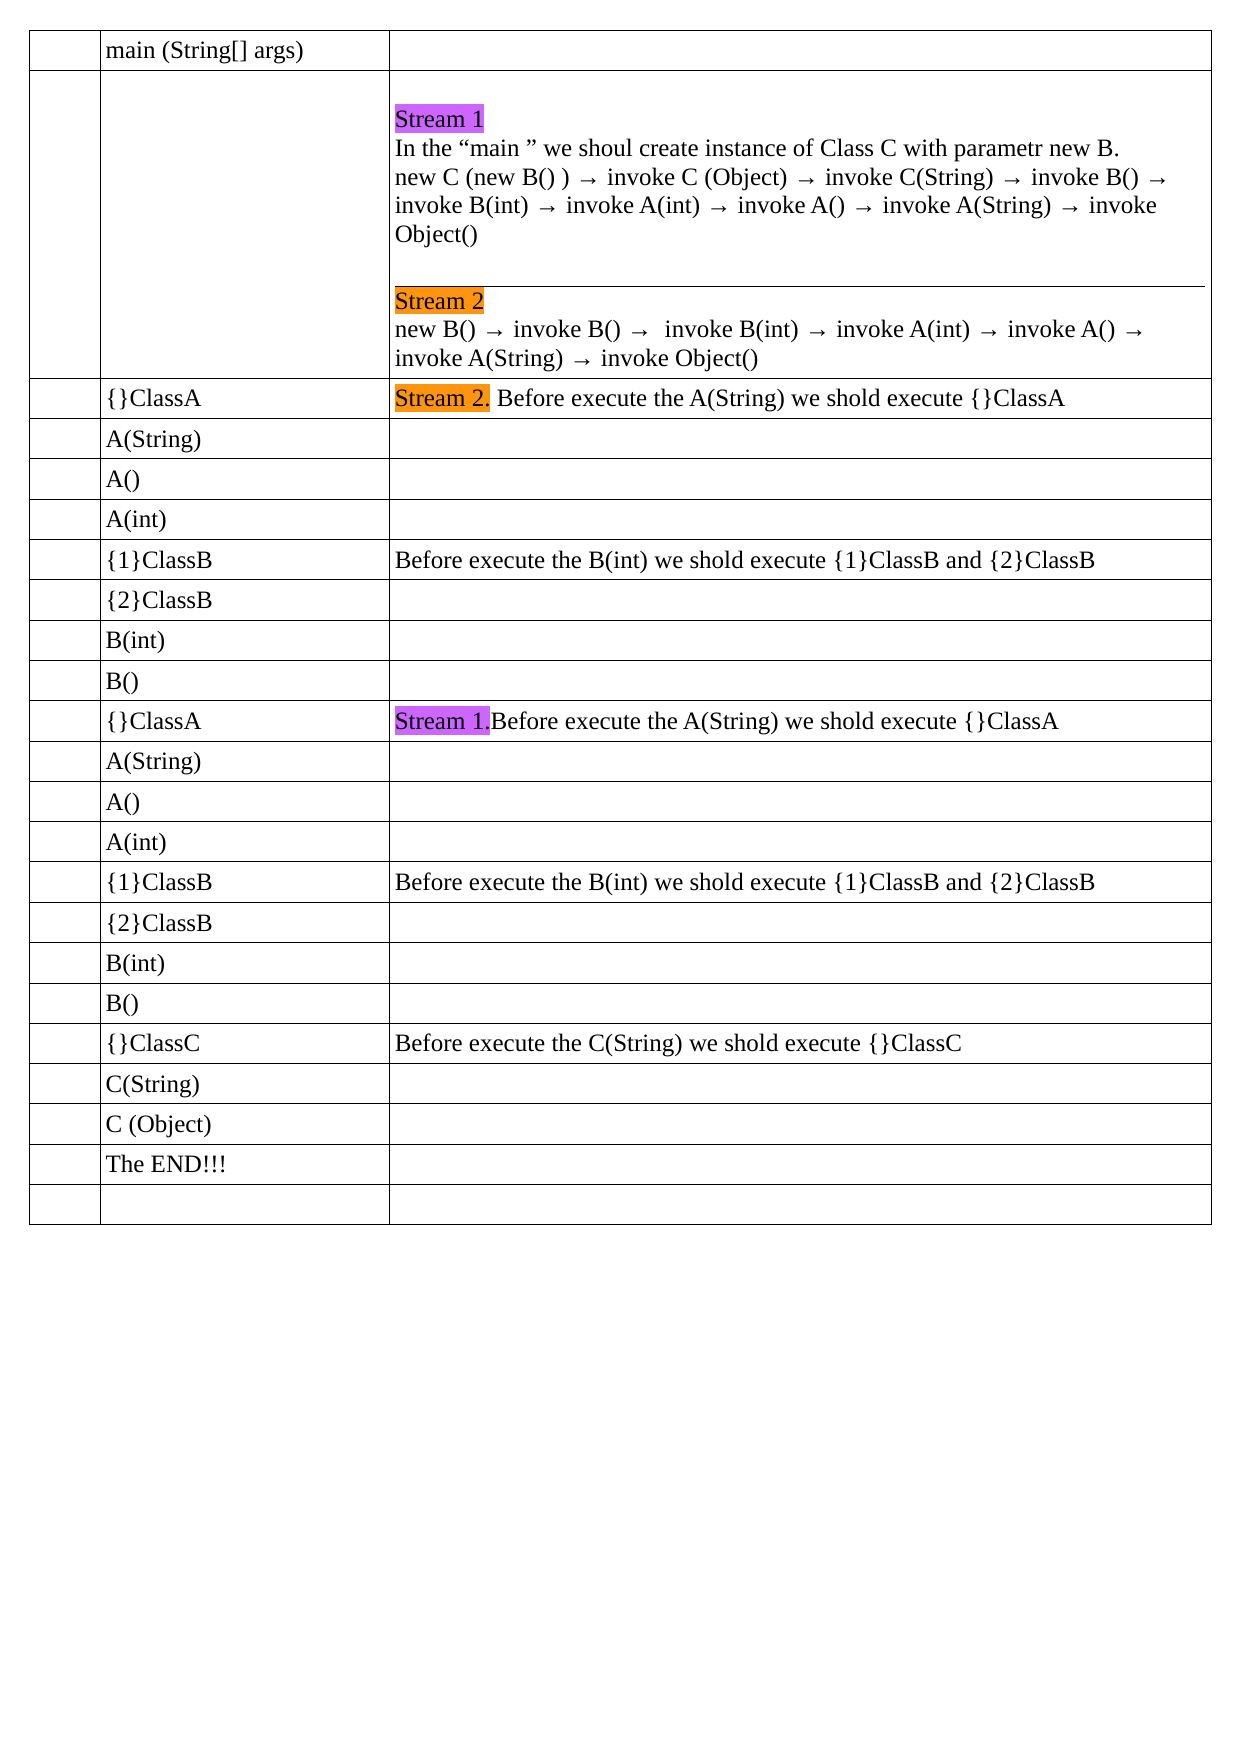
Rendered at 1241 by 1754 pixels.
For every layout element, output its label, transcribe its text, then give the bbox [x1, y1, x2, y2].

table_cell Stream 1 In the “main ” we shoul create instance of Class C with parametr new B. new C (new B() ) → invoke C (Object) → invoke C(String) → invoke B() → invoke B(int) → invoke A(int) → invoke A() → invoke A(String) → invoke Object() Stream 2 new B() → invoke B() → invoke B(int) → invoke A(int) → invoke A() → invoke A(String) → invoke Object() [390, 71, 1211, 378]
table_cell [30, 580, 100, 619]
table_cell The END!!! [101, 1145, 389, 1184]
table_cell C (Object) [101, 1104, 389, 1144]
table_cell [390, 419, 1211, 458]
table_cell [30, 903, 100, 942]
table_cell [390, 459, 1211, 499]
table_cell {}ClassA [101, 701, 389, 741]
table_cell [30, 1145, 100, 1184]
table_cell [30, 621, 100, 660]
table_cell [30, 1064, 100, 1103]
table_cell [30, 379, 100, 418]
table_cell [30, 701, 100, 741]
table_cell B(int) [101, 621, 389, 660]
table_cell A() [101, 782, 389, 821]
table_cell [390, 1064, 1211, 1103]
table_cell B() [101, 661, 389, 700]
table_cell [390, 580, 1211, 619]
table_cell {}ClassC [101, 1024, 389, 1063]
table_header [390, 31, 1211, 70]
table_cell [30, 71, 100, 378]
table_cell [390, 1185, 1211, 1224]
table_cell [30, 1185, 100, 1224]
table_cell [390, 782, 1211, 821]
table_cell A(String) [101, 419, 389, 458]
table_cell [390, 822, 1211, 861]
table_cell [390, 984, 1211, 1023]
table_cell [30, 943, 100, 982]
table_cell [30, 782, 100, 821]
table_cell [30, 500, 100, 539]
table_cell [101, 71, 389, 378]
table_cell [30, 822, 100, 861]
table_cell A(String) [101, 742, 389, 781]
table_cell [30, 984, 100, 1023]
table_cell B() [101, 984, 389, 1023]
table_cell {}ClassA [101, 379, 389, 418]
table_cell Before execute the B(int) we shold execute {1}ClassB and {2}ClassB [390, 540, 1211, 579]
table_cell [30, 661, 100, 700]
table_header [30, 31, 100, 70]
table_cell [390, 742, 1211, 781]
table_cell [390, 1104, 1211, 1144]
table_cell {1}ClassB [101, 540, 389, 579]
table_cell Before execute the C(String) we shold execute {}ClassC [390, 1024, 1211, 1063]
table_cell [30, 862, 100, 902]
table_header main (String[] args) [101, 31, 389, 70]
table_cell B(int) [101, 943, 389, 982]
table_cell [30, 742, 100, 781]
table_cell [30, 1024, 100, 1063]
table_cell Before execute the B(int) we shold execute {1}ClassB and {2}ClassB [390, 862, 1211, 902]
table_cell [390, 943, 1211, 982]
table_cell [101, 1185, 389, 1224]
table_cell A() [101, 459, 389, 499]
table_cell [390, 500, 1211, 539]
table_cell [30, 459, 100, 499]
table_cell Stream 1.Before execute the A(String) we shold execute {}ClassA [390, 701, 1211, 741]
table_cell [30, 1104, 100, 1144]
table_cell [390, 661, 1211, 700]
table_cell [390, 621, 1211, 660]
table_cell {2}ClassB [101, 580, 389, 619]
table_cell [30, 419, 100, 458]
table_cell A(int) [101, 500, 389, 539]
table_cell [390, 903, 1211, 942]
table_cell A(int) [101, 822, 389, 861]
table_cell [390, 1145, 1211, 1184]
table_cell {1}ClassB [101, 862, 389, 902]
table_cell C(String) [101, 1064, 389, 1103]
table_cell [30, 540, 100, 579]
table_cell {2}ClassB [101, 903, 389, 942]
table_cell Stream 2. Before execute the A(String) we shold execute {}ClassA [390, 379, 1211, 418]
